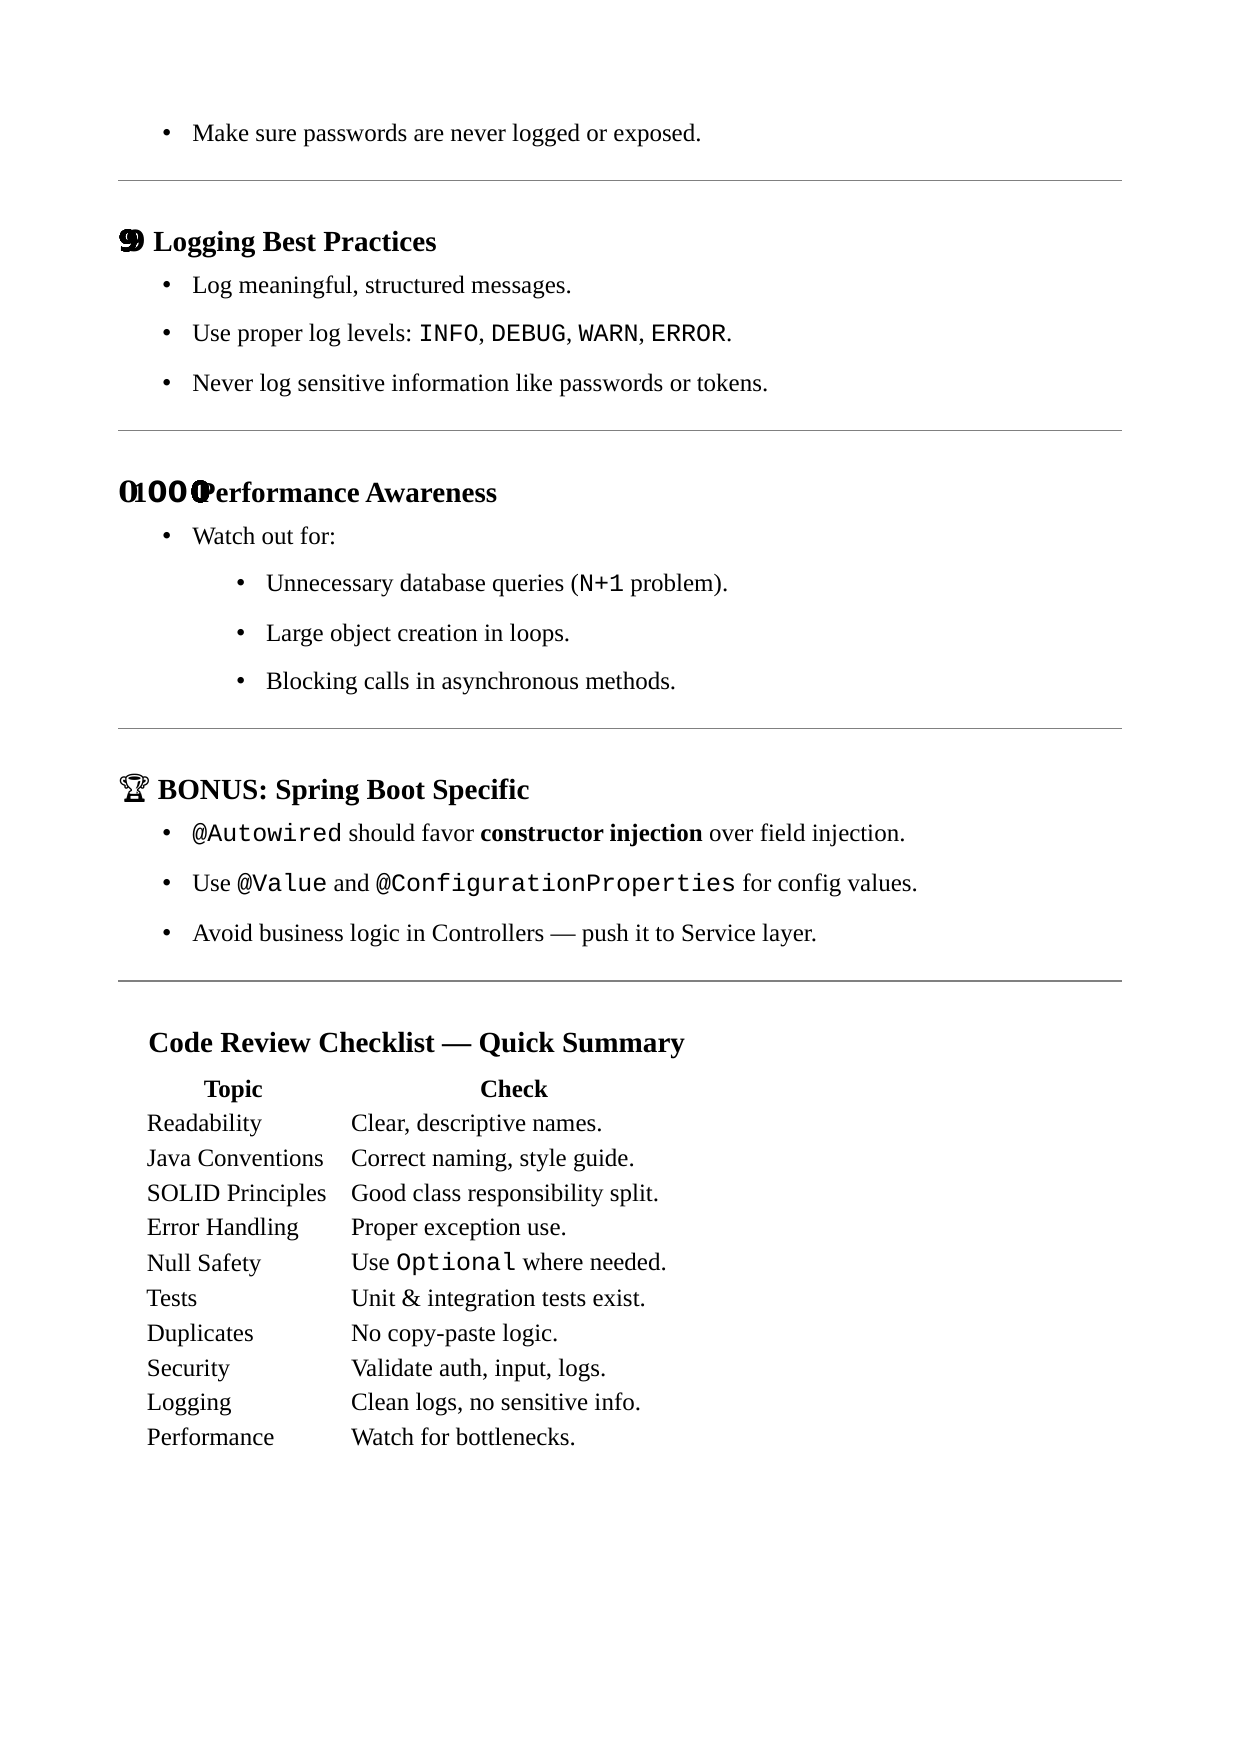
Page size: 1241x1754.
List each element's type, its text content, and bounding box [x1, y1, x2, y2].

subtitle ✅ 🔥 10️⃣ Performance Awareness [118, 475, 1122, 508]
table_cell Unit & integration tests exist. [348, 1281, 679, 1315]
list Use @Value and @ConfigurationProperties for config values. [162, 868, 1122, 899]
list Large object creation in loops. [236, 618, 1122, 647]
table_cell Correct naming, style guide. [348, 1140, 679, 1175]
table_cell ✅ Logging [118, 1384, 348, 1419]
table_cell Use Optional where needed. [348, 1244, 679, 1281]
list @Autowired should favor constructor injection over field injection. [162, 818, 1122, 849]
subtitle 🏆 BONUS: Spring Boot Specific [118, 772, 1122, 806]
table_cell ✅ Null Safety [118, 1244, 348, 1281]
table_cell ✅ Java Conventions [118, 1140, 348, 1175]
table_cell ✅ Security [118, 1350, 348, 1384]
table_cell ✅ SOLID Principles [118, 1175, 348, 1209]
list Blocking calls in asynchronous methods. [236, 666, 1122, 695]
table_cell ✅ Error Handling [118, 1209, 348, 1244]
table_cell Clear, descriptive names. [348, 1106, 679, 1140]
subtitle 💡 Code Review Checklist — Quick Summary [118, 1025, 1122, 1058]
list Avoid business logic in Controllers — push it to Service layer. [162, 918, 1122, 947]
list Never log sensitive information like passwords or tokens. [162, 368, 1122, 397]
table_cell Clean logs, no sensitive info. [348, 1384, 679, 1419]
subtitle ✅ 9️⃣ Logging Best Practices [118, 224, 1122, 258]
table_header Check [348, 1071, 679, 1106]
table_cell No copy-paste logic. [348, 1315, 679, 1350]
table_cell Proper exception use. [348, 1209, 679, 1244]
list Log meaningful, structured messages. [162, 271, 1122, 299]
table_cell ✅ Tests [118, 1281, 348, 1315]
list Watch out for: [162, 521, 1122, 549]
list Unnecessary database queries (N+1 problem). [236, 568, 1122, 599]
table_cell ✅ Performance [118, 1419, 348, 1453]
table_cell Watch for bottlenecks. [348, 1419, 679, 1453]
table_cell ✅ Readability [118, 1106, 348, 1140]
table_cell Validate auth, input, logs. [348, 1350, 679, 1384]
list Make sure passwords are never logged or exposed. [162, 118, 1122, 147]
table_header Topic [118, 1071, 348, 1106]
table_cell ✅ Duplicates [118, 1315, 348, 1350]
table_cell Good class responsibility split. [348, 1175, 679, 1209]
list Use proper log levels: INFO, DEBUG, WARN, ERROR. [162, 318, 1122, 349]
